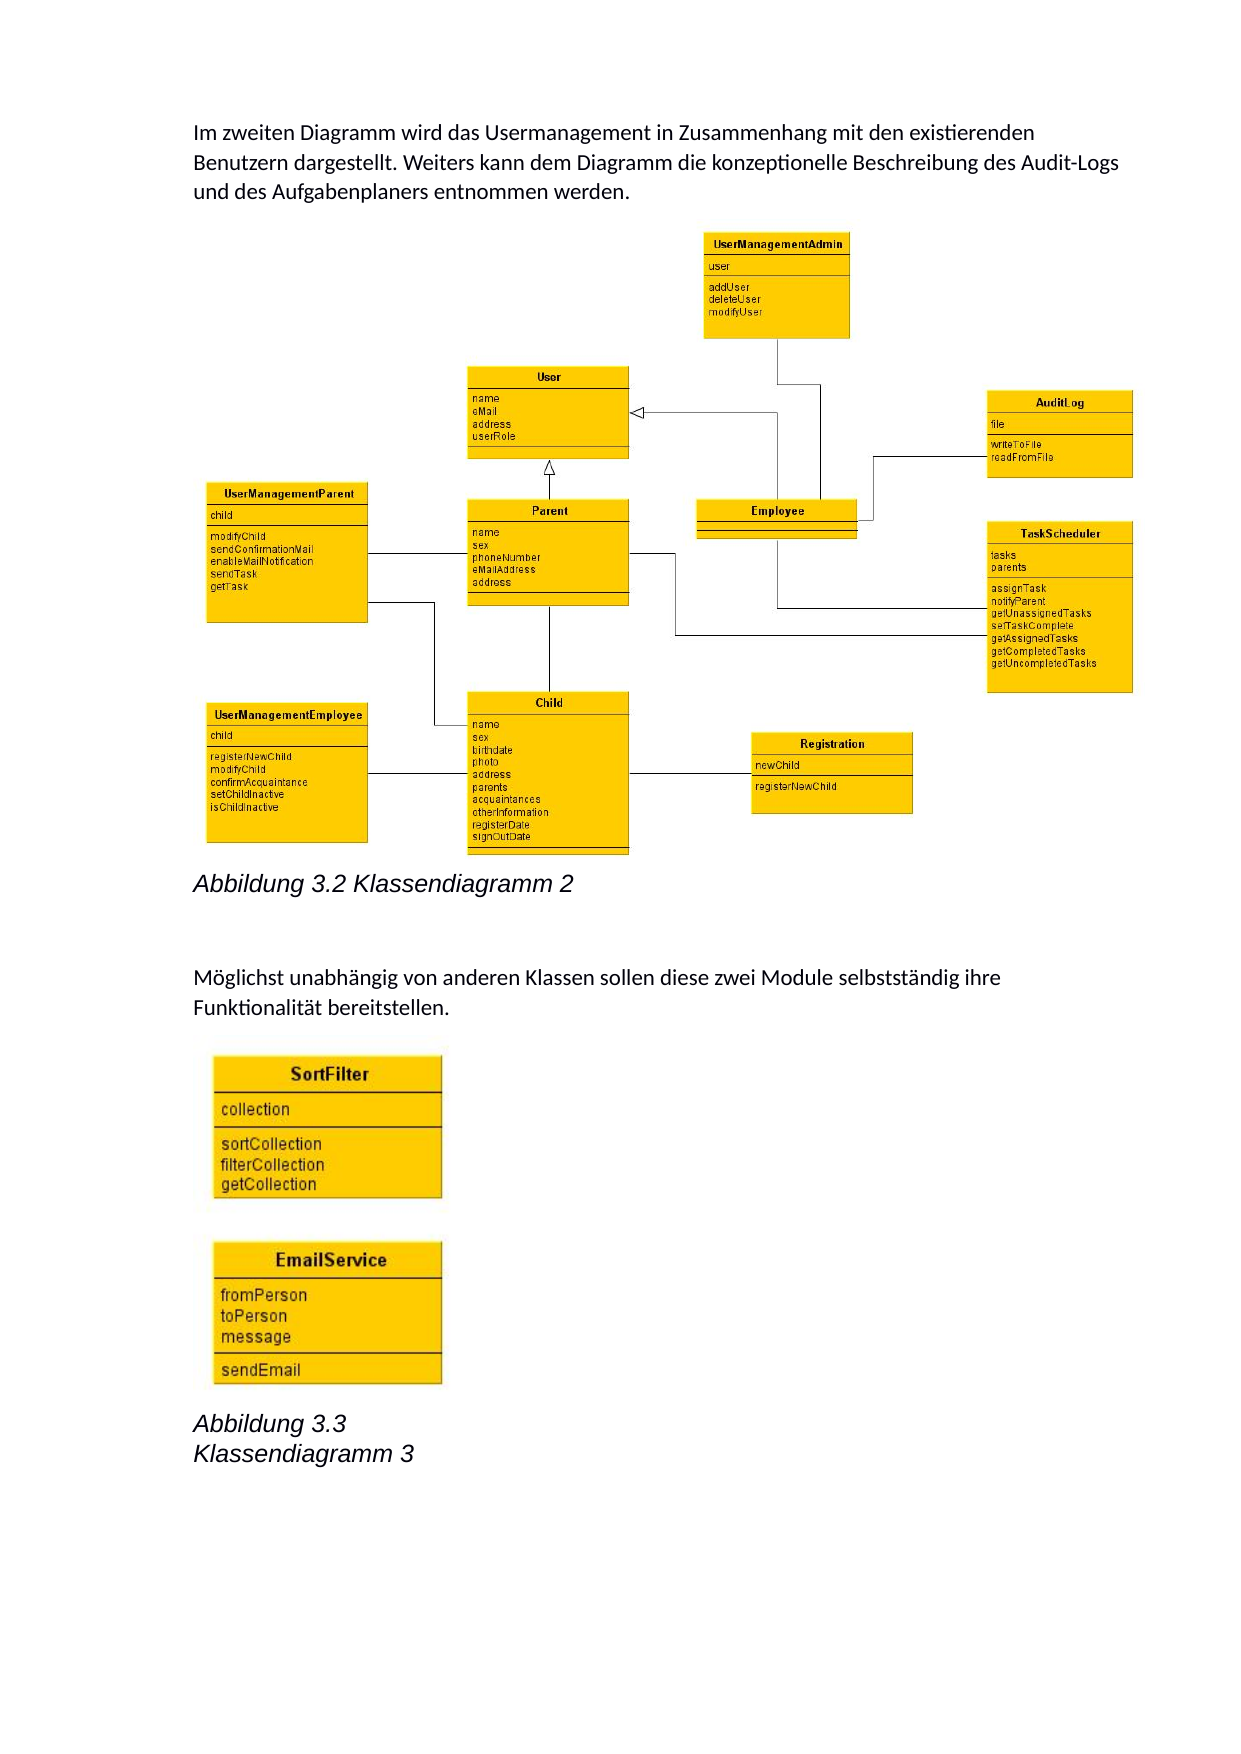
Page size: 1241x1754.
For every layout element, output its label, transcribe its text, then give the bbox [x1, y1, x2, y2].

picture [193, 1035, 465, 1408]
list Im zweiten Diagramm wird das Usermanagement in Zusammenhang mit den existierenden Benutzern dargestellt. Weiters kann dem Diagramm die konzeptionelle Beschreibung des Audit-Logs und des Aufgabenplaners entnommen werden. [193, 118, 1122, 206]
text Abbildung 3.3 Klassendiagramm 3 [193, 1035, 479, 1468]
text Abbildung 3.2 Klassendiagramm 2 [193, 868, 1145, 898]
picture [193, 219, 1145, 868]
list Möglichst unabhängig von anderen Klassen sollen diese zwei Module selbstständig ihre Funktionalität bereitstellen. [193, 963, 1122, 1021]
